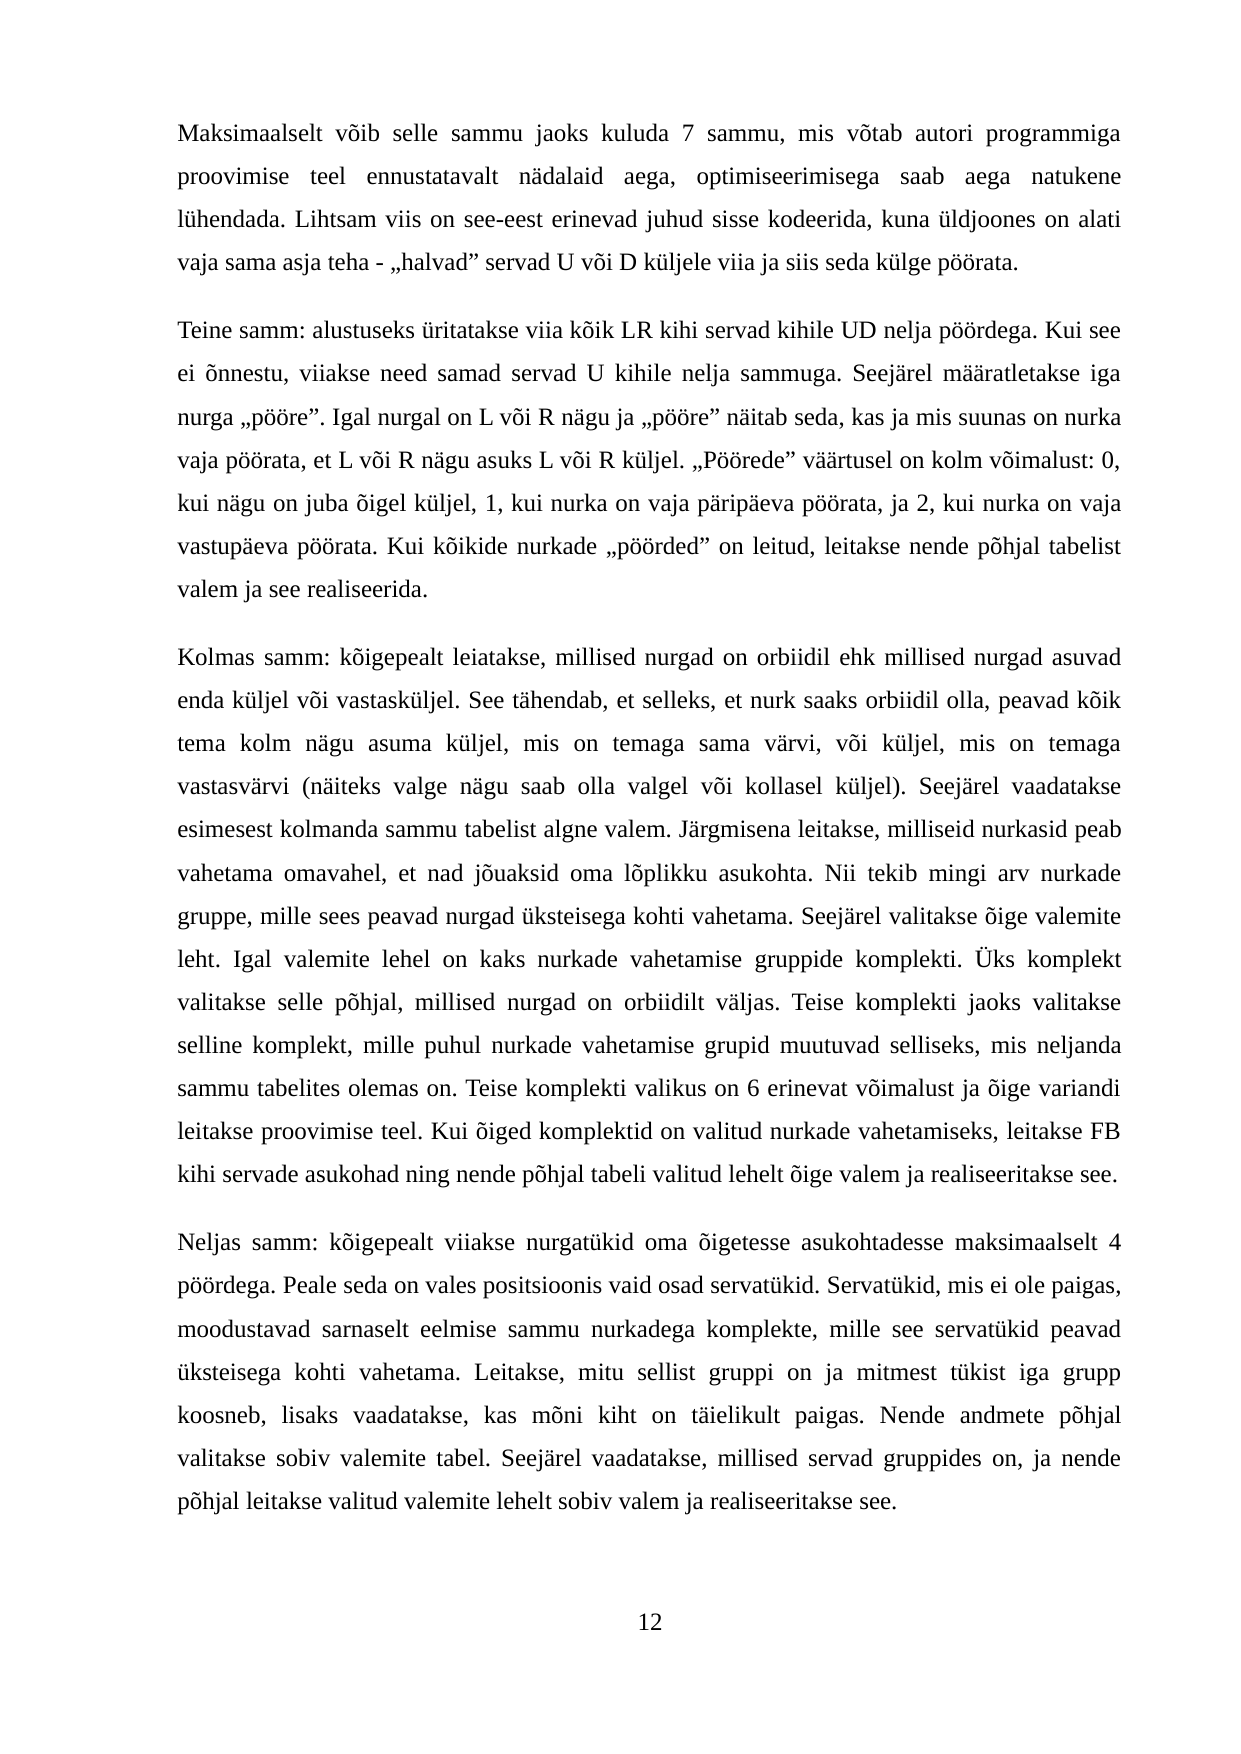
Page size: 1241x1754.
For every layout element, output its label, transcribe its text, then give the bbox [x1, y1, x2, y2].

text Teine samm: alustuseks üritatakse viia kõik LR kihi servad kihile UD nelja pöördega. Kui see ei õnnestu, viiakse need samad servad U kihile nelja sammuga. Seejärel määratletakse iga nurga „pööre”. Igal nurgal on L või R nägu ja „pööre” näitab seda, kas ja mis suunas on nurka vaja pöörata, et L või R nägu asuks L või R küljel. „Pöörede” väärtusel on kolm võimalust: 0, kui nägu on juba õigel küljel, 1, kui nurka on vaja päripäeva pöörata, ja 2, kui nurka on vaja vastupäeva pöörata. Kui kõikide nurkade „pöörded” on leitud, leitakse nende põhjal tabelist valem ja see realiseerida. [177, 315, 1122, 603]
text Neljas samm: kõigepealt viiakse nurgatükid oma õigetesse asukohtadesse maksimaalselt 4 pöördega. Peale seda on vales positsioonis vaid osad servatükid. Servatükid, mis ei ole paigas, moodustavad sarnaselt eelmise sammu nurkadega komplekte, mille see servatükid peavad üksteisega kohti vahetama. Leitakse, mitu sellist gruppi on ja mitmest tükist iga grupp koosneb, lisaks vaadatakse, kas mõni kiht on täielikult paigas. Nende andmete põhjal valitakse sobiv valemite tabel. Seejärel vaadatakse, millised servad gruppides on, ja nende põhjal leitakse valitud valemite lehelt sobiv valem ja realiseeritakse see. [177, 1227, 1122, 1515]
text Maksimaalselt võib selle sammu jaoks kuluda 7 sammu, mis võtab autori programmiga proovimise teel ennustatavalt nädalaid aega, optimiseerimisega saab aega natukene lühendada. Lihtsam viis on see-eest erinevad juhud sisse kodeerida, kuna üldjoones on alati vaja sama asja teha - „halvad” servad U või D küljele viia ja siis seda külge pöörata. [177, 118, 1122, 276]
text Kolmas samm: kõigepealt leiatakse, millised nurgad on orbiidil ehk millised nurgad asuvad enda küljel või vastasküljel. See tähendab, et selleks, et nurk saaks orbiidil olla, peavad kõik tema kolm nägu asuma küljel, mis on temaga sama värvi, või küljel, mis on temaga vastasvärvi (näiteks valge nägu saab olla valgel või kollasel küljel). Seejärel vaadatakse esimesest kolmanda sammu tabelist algne valem. Järgmisena leitakse, milliseid nurkasid peab vahetama omavahel, et nad jõuaksid oma lõplikku asukohta. Nii tekib mingi arv nurkade gruppe, mille sees peavad nurgad üksteisega kohti vahetama. Seejärel valitakse õige valemite leht. Igal valemite lehel on kaks nurkade vahetamise gruppide komplekti. Üks komplekt valitakse selle põhjal, millised nurgad on orbiidilt väljas. Teise komplekti jaoks valitakse selline komplekt, mille puhul nurkade vahetamise grupid muutuvad selliseks, mis neljanda sammu tabelites olemas on. Teise komplekti valikus on 6 erinevat võimalust ja õige variandi leitakse proovimise teel. Kui õiged komplektid on valitud nurkade vahetamiseks, leitakse FB kihi servade asukohad ning nende põhjal tabeli valitud lehelt õige valem ja realiseeritakse see. [177, 642, 1122, 1188]
